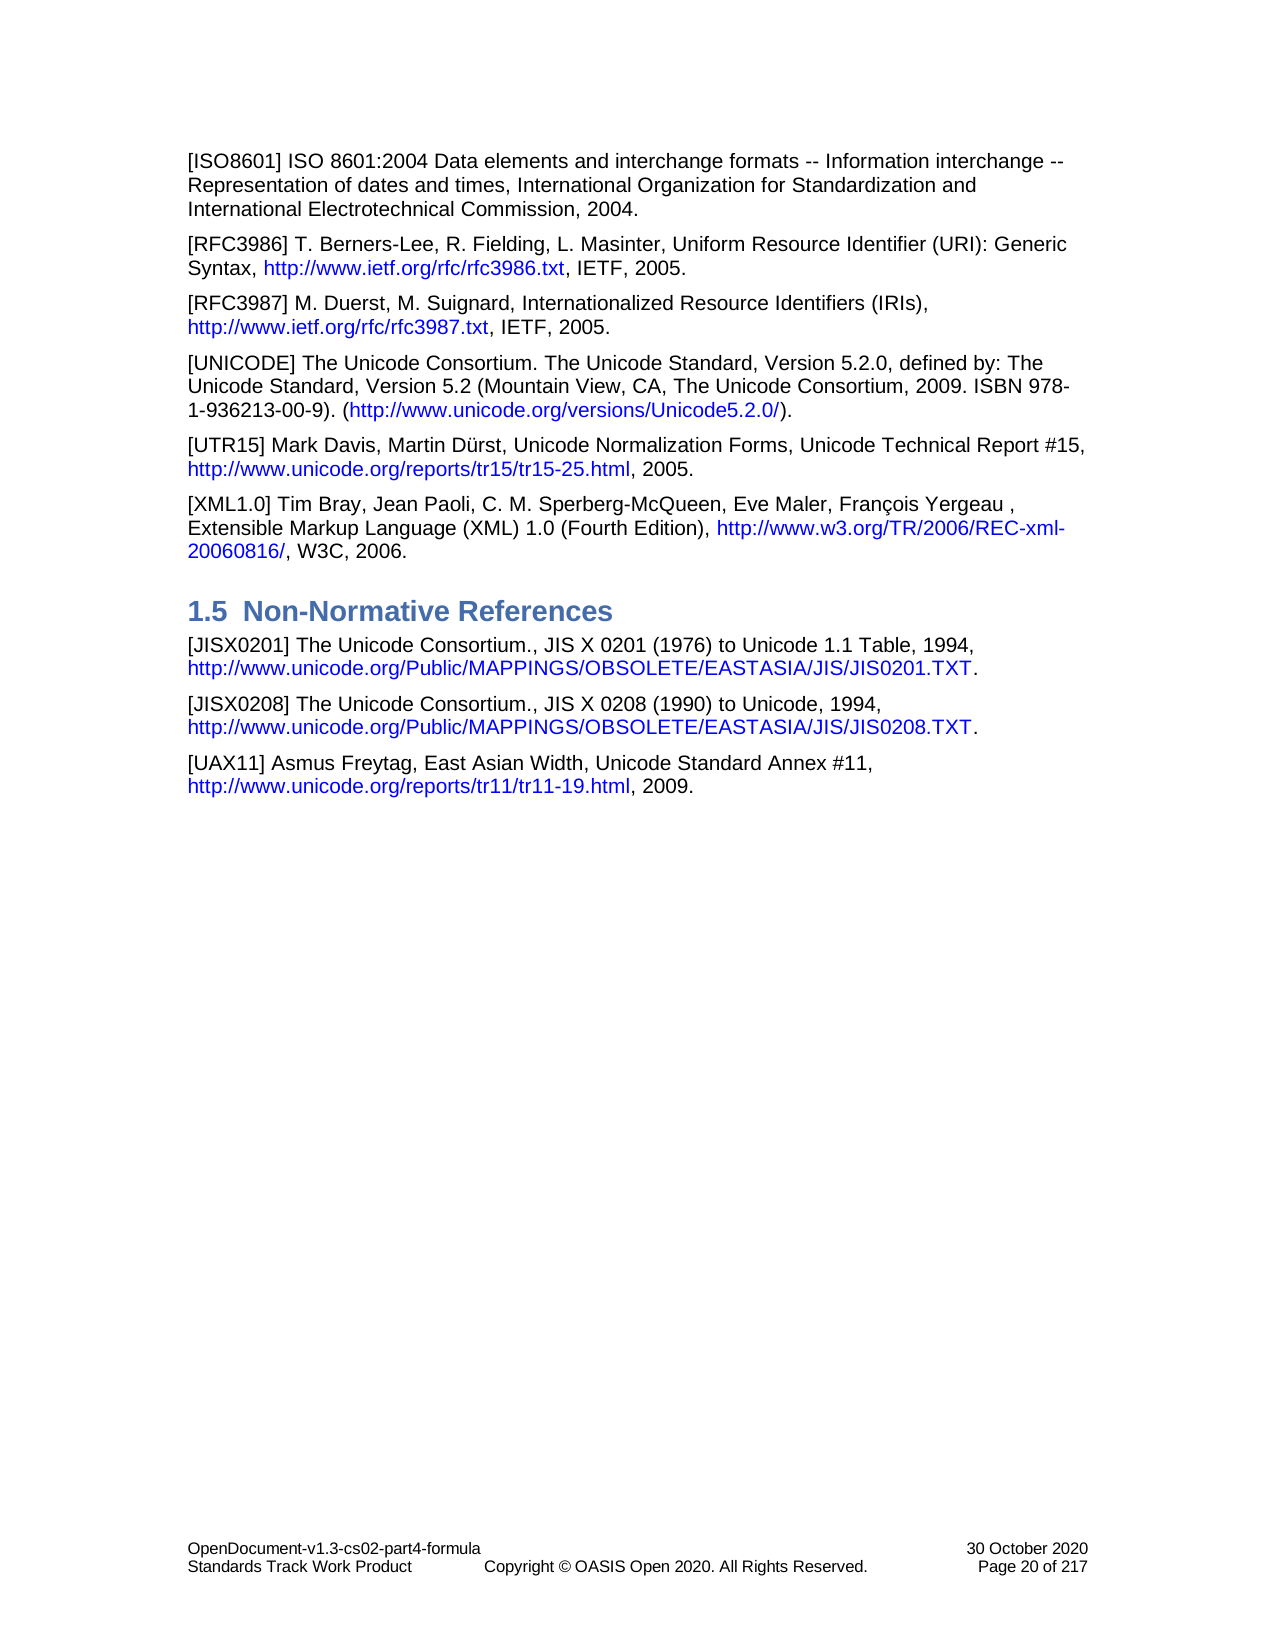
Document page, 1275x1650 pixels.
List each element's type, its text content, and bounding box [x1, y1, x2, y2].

text [UNICODE] The Unicode Consortium. The Unicode Standard, Version 5.2.0, defined by: The Unicode Standard, Version 5.2 (Mountain View, CA, The Unicode Consortium, 2009. ISBN 978-1-936213-00-9). (http://www.unicode.org/versions/Unicode5.2.0/). [187, 351, 1088, 422]
text [ISO8601] ISO 8601:2004 Data elements and interchange formats -- Information interchange -- Representation of dates and times, International Organization for Standardization and International Electrotechnical Commission, 2004. [187, 150, 1088, 221]
text [RFC3987] M. Duerst, M. Suignard, Internationalized Resource Identifiers (IRIs), http://www.ietf.org/rfc/rfc3987.txt, IETF, 2005. [187, 292, 1088, 339]
text [RFC3986] T. Berners-Lee, R. Fielding, L. Masinter, Uniform Resource Identifier (URI): Generic Syntax, http://www.ietf.org/rfc/rfc3986.txt, IETF, 2005. [187, 233, 1088, 280]
text [JISX0201] The Unicode Consortium., JIS X 0201 (1976) to Unicode 1.1 Table, 1994, http://www.unicode.org/Public/MAPPINGS/OBSOLETE/EASTASIA/JIS/JIS0201.TXT. [187, 633, 1088, 680]
text [JISX0208] The Unicode Consortium., JIS X 0208 (1990) to Unicode, 1994, http://www.unicode.org/Public/MAPPINGS/OBSOLETE/EASTASIA/JIS/JIS0208.TXT. [187, 692, 1088, 739]
text [UAX11] Asmus Freytag, East Asian Width, Unicode Standard Annex #11, http://www.unicode.org/reports/tr11/tr11-19.html, 2009. [187, 751, 1088, 798]
text [XML1.0] Tim Bray, Jean Paoli, C. M. Sperberg-McQueen, Eve Maler, François Yergeau , Extensible Markup Language (XML) 1.0 (Fourth Edition), http://www.w3.org/TR/2006/REC-xml-20060816/, W3C, 2006. [187, 493, 1088, 563]
text [UTR15] Mark Davis, Martin Dürst, Unicode Normalization Forms, Unicode Technical Report #15, http://www.unicode.org/reports/tr15/tr15-25.html, 2005. [187, 434, 1088, 481]
subtitle Non-Normative References [187, 594, 1088, 627]
